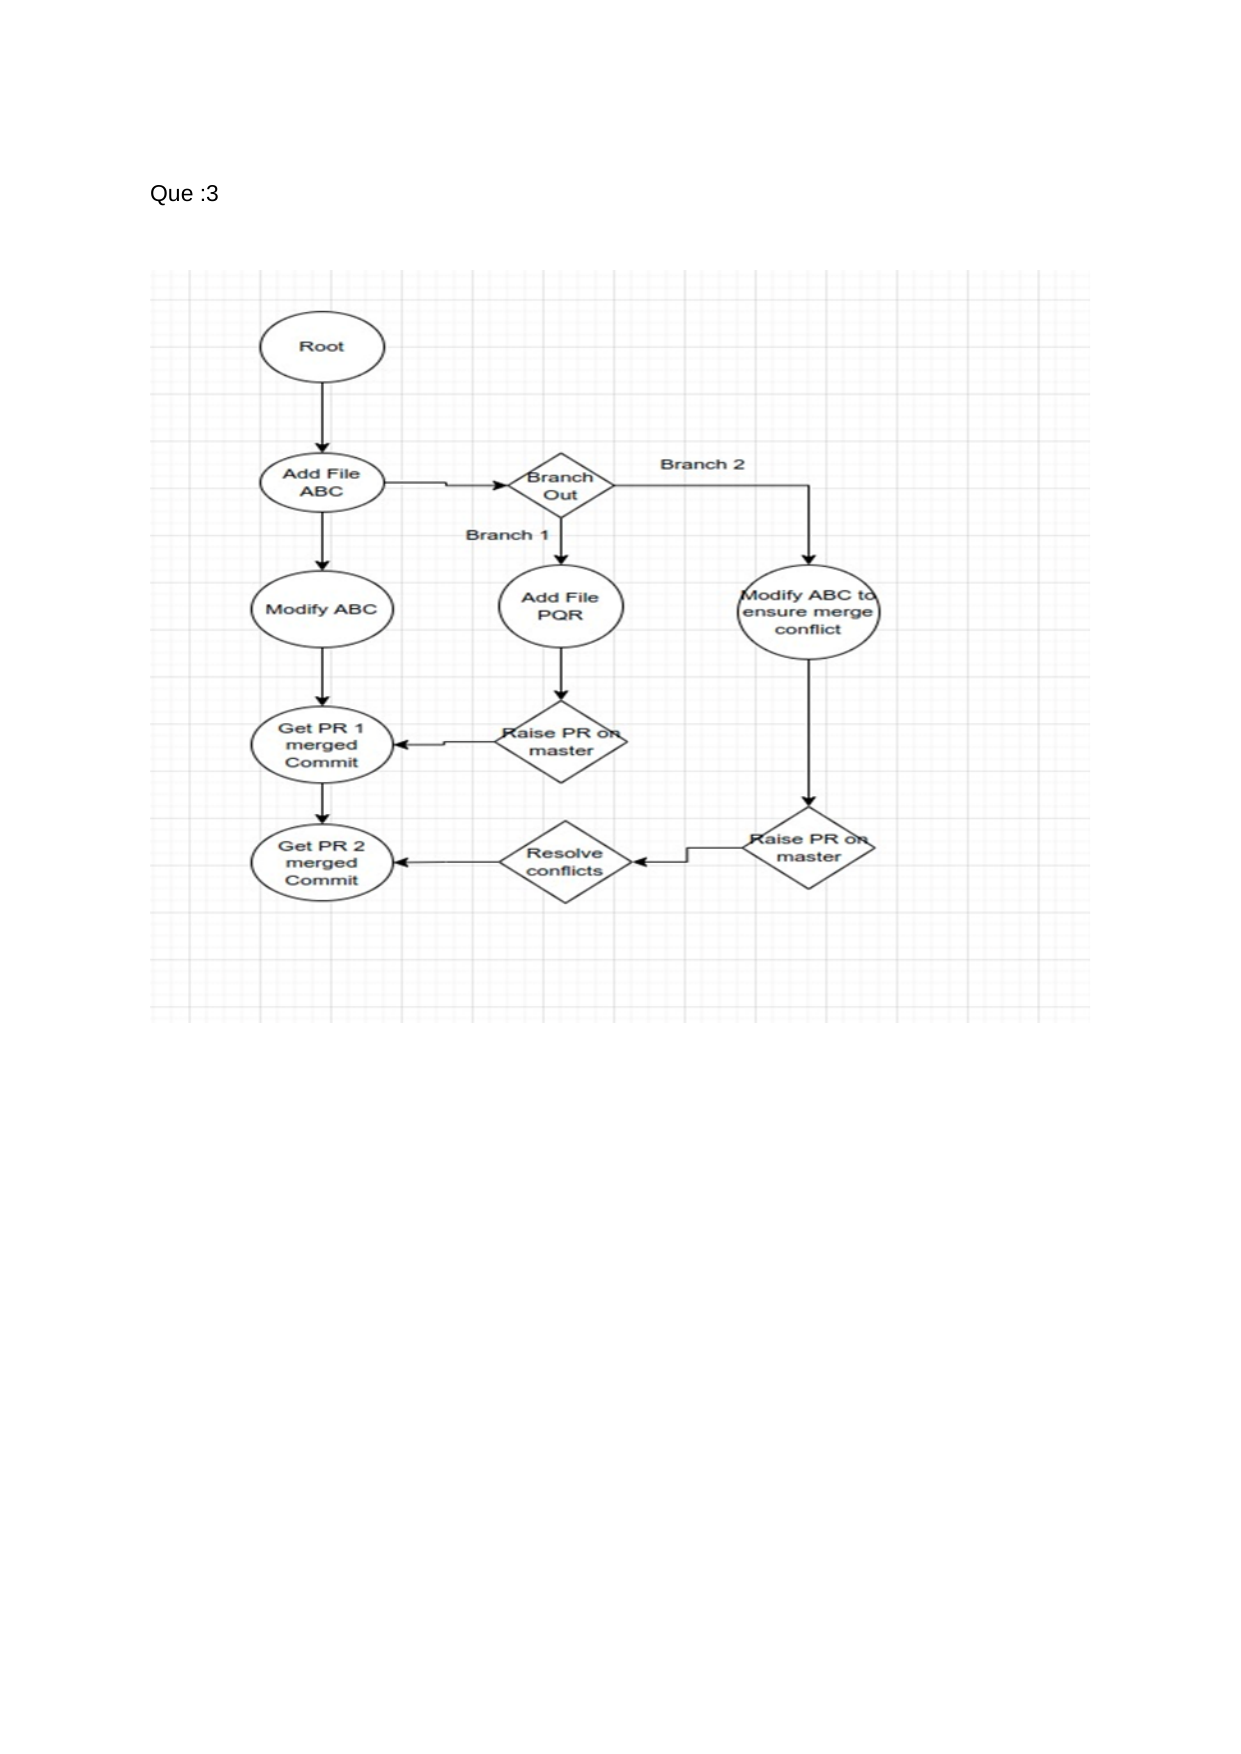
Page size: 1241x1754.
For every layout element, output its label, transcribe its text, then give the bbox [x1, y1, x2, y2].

picture [150, 270, 1091, 1023]
text Que :3 [150, 180, 1090, 207]
